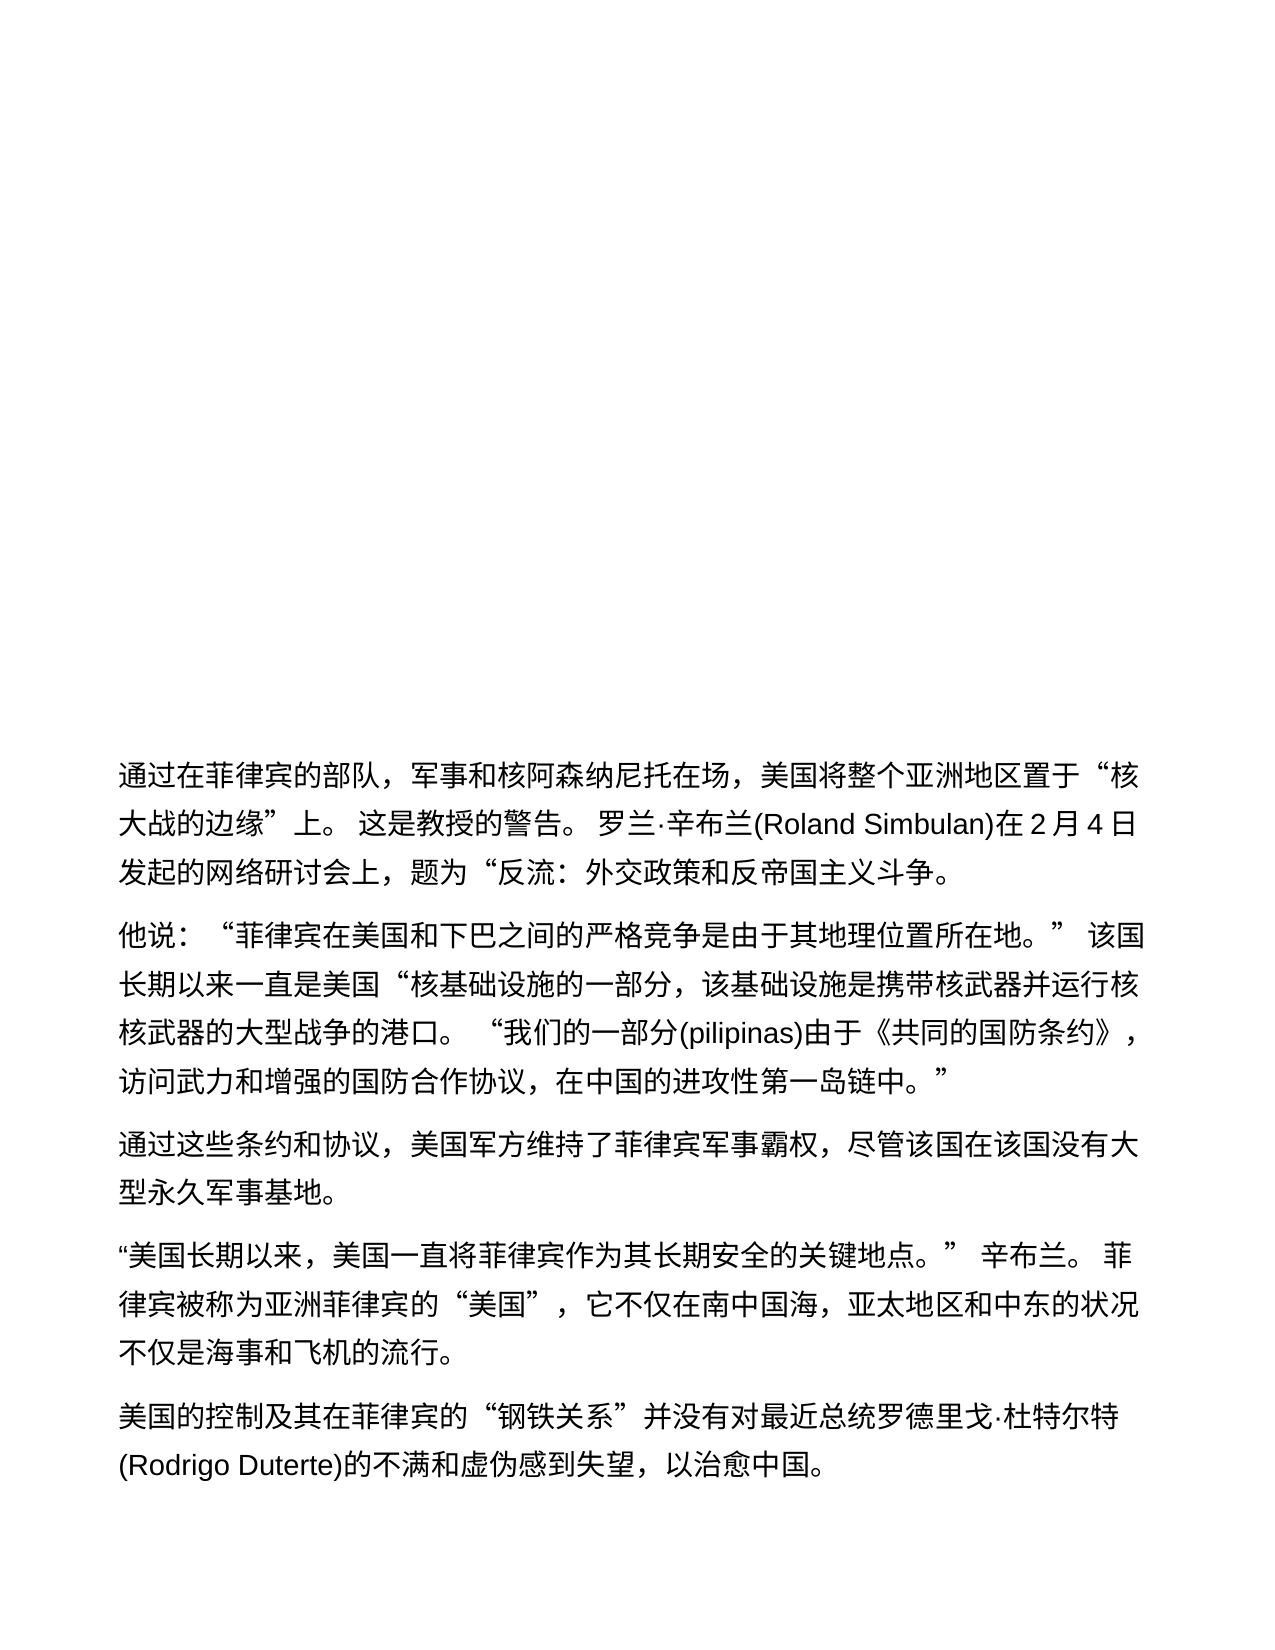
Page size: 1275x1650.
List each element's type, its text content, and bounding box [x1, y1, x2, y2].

text 通过这些条约和协议，美国军方维持了菲律宾军事霸权，尽管该国在该国没有大型永久军事基地。 [118, 1121, 1157, 1212]
text 通过在菲律宾的部队，军事和核阿森纳尼托在场，美国将整个亚洲地区置于“核大战的边缘”上。 这是教授的警告。 罗兰·辛布兰(Roland Simbulan)在2月4日发起的网络研讨会上，题为“反流：外交政策和反帝国主义斗争。 [118, 118, 1157, 892]
text 他说：“菲律宾在美国和下巴之间的严格竞争是由于其地理位置所在地。” 该国长期以来一直是美国“核基础设施的一部分，该基础设施是携带核武器并运行核核武器的大型战争的港口。 “我们的一部分(pilipinas)由于《共同的国防条约》，访问武力和增强的国防合作协议，在中国的进攻性第一岛链中。” [118, 913, 1157, 1101]
text “美国长期以来，美国一直将菲律宾作为其长期安全的关键地点。” 辛布兰。 菲律宾被称为亚洲菲律宾的“美国”，它不仅在南中国海，亚太地区和中东的状况不仅是海事和飞机的流行。 [118, 1233, 1157, 1372]
text 美国的控制及其在菲律宾的“钢铁关系”并没有对最近总统罗德里戈·杜特尔特(Rodrigo Duterte)的不满和虚伪感到失望，以治愈中国。 [118, 1393, 1157, 1484]
